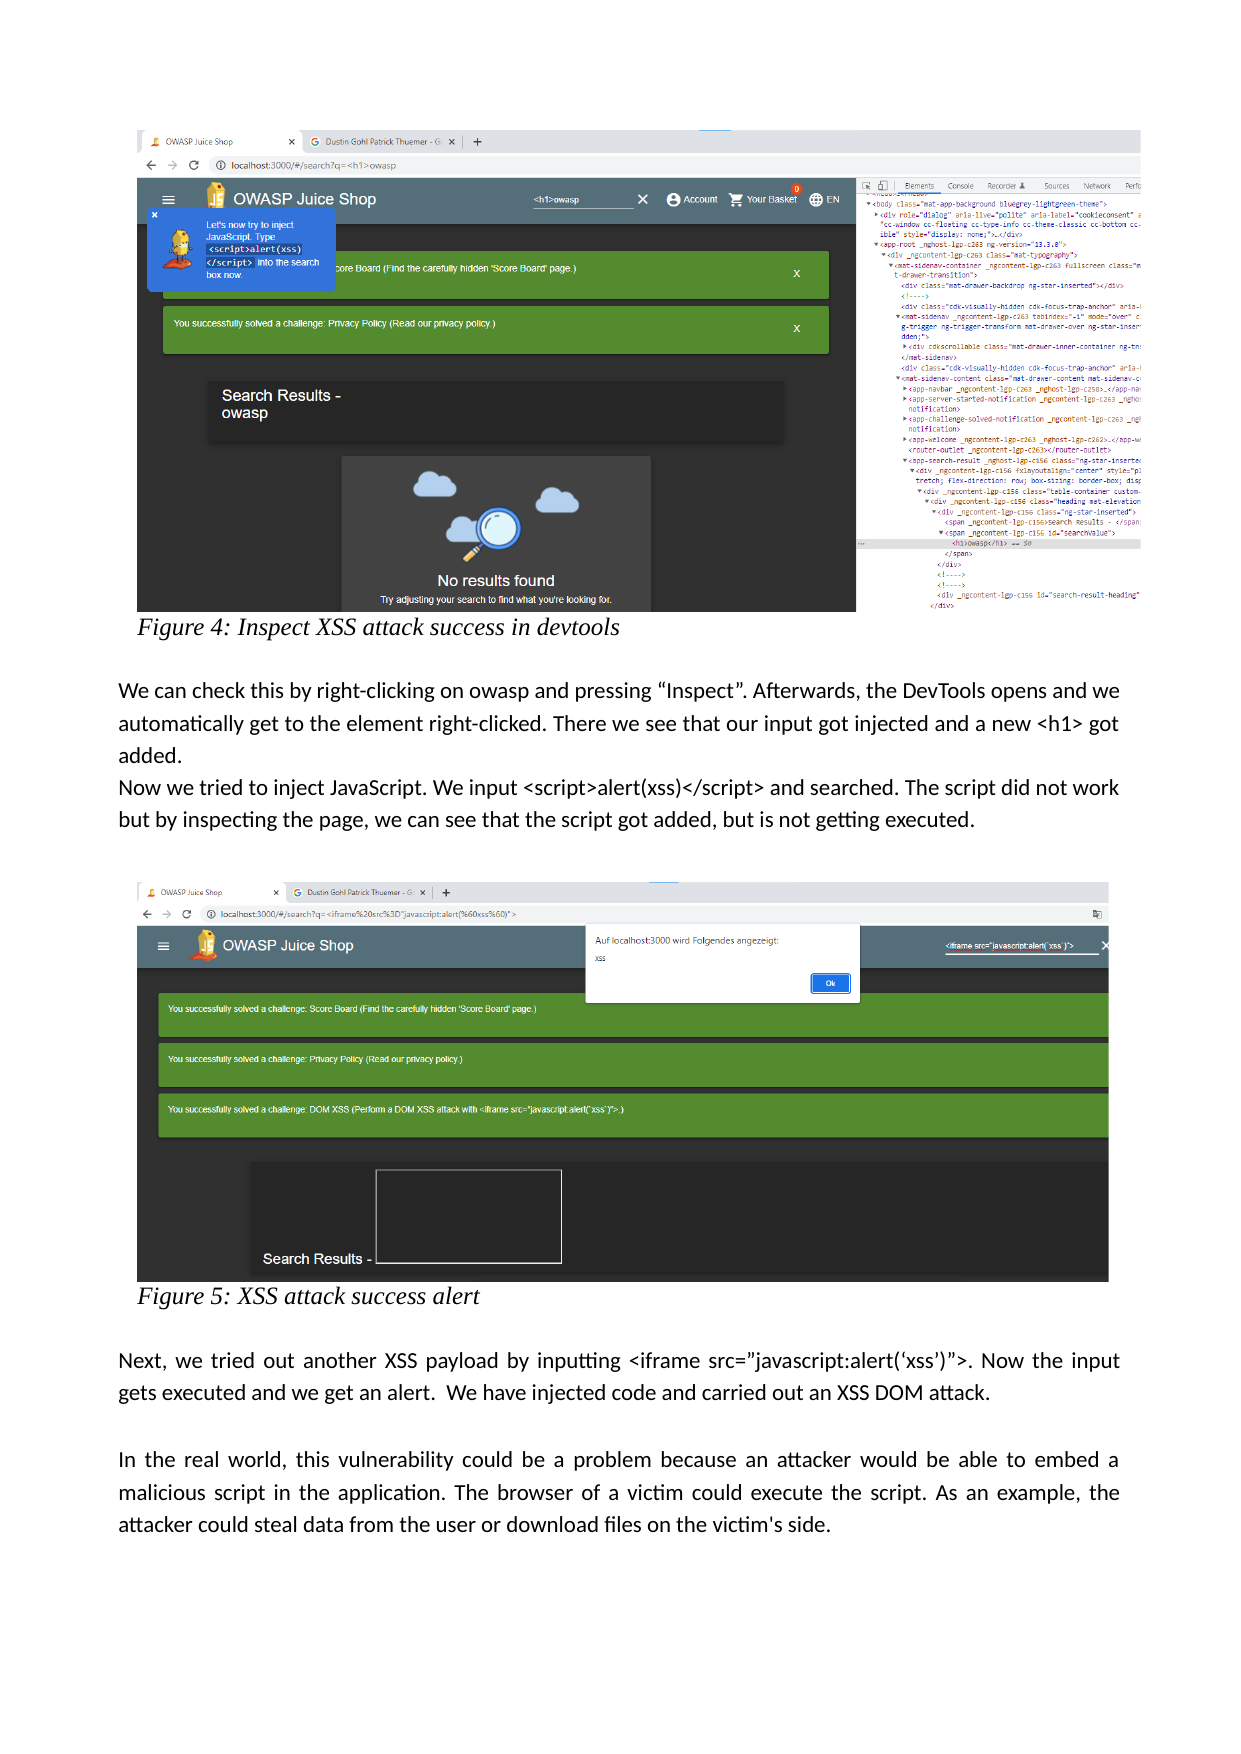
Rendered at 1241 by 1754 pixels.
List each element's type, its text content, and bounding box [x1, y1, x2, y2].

text Next, we tried out another XSS payload by inputting <iframe src=”javascript:alert(‘xss’)”>. Now the input gets executed and we get an alert. We have injected code and carried out an XSS DOM attack. [118, 1346, 1122, 1406]
picture [137, 882, 1109, 1282]
text Figure 5: XSS attack success alert [137, 1282, 1109, 1310]
text We can check this by right-clicking on owasp and pressing “Inspect”. Afterwards, the DevTools opens and we automatically get to the element right-clicked. There we see that our input got injected and a new <h1> got added. [118, 677, 1122, 769]
text In the real world, this vulnerability could be a problem because an attacker would be able to embed a malicious script in the application. The browser of a victim could execute the script. As an example, the attacker could steal data from the user or download files on the victim's side. [118, 1446, 1122, 1538]
text Figure 4: Inspect XSS attack success in devtools [137, 612, 1141, 640]
picture [137, 130, 1141, 612]
text Now we tried to inject JavaScript. We input <script>alert(xss)</script> and searched. The script did not work but by inspecting the page, we can see that the script got added, but is not getting executed. [118, 773, 1122, 833]
